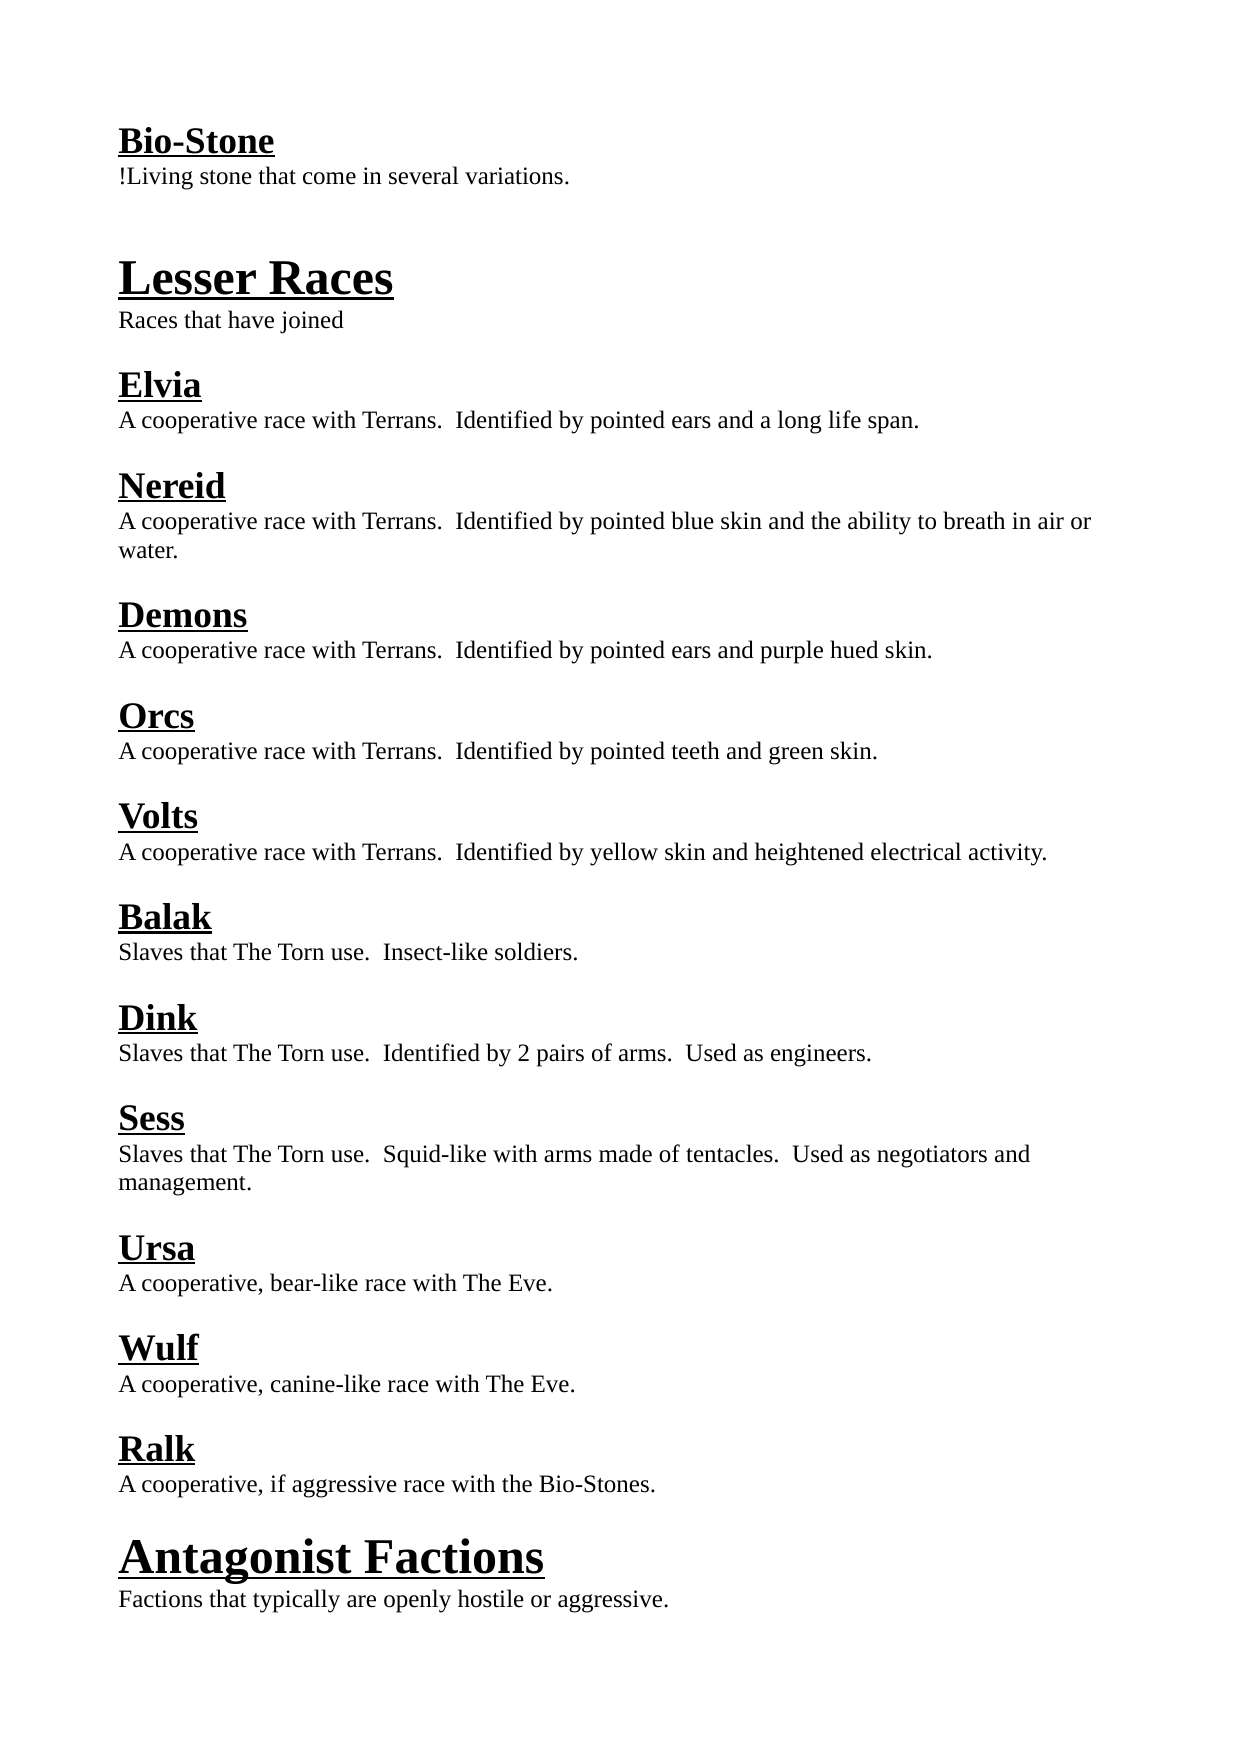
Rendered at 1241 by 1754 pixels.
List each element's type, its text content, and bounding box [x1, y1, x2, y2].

text Balak [118, 894, 1122, 937]
text Wulf [118, 1326, 1122, 1369]
text Lesser Races [118, 247, 1122, 305]
text Orcs [118, 693, 1122, 736]
text Elvia [118, 362, 1122, 406]
text A cooperative race with Terrans. Identified by pointed blue skin and the ability to breath in air or water. [118, 506, 1122, 564]
text A cooperative, bear-like race with The Eve. [118, 1268, 1122, 1297]
text Slaves that The Torn use. Squid-like with arms made of tentacles. Used as negotiators and management. [118, 1139, 1122, 1196]
text Dink [118, 995, 1122, 1038]
text Bio-Stone [118, 118, 1122, 161]
text A cooperative race with Terrans. Identified by pointed teeth and green skin. [118, 736, 1122, 765]
text Demons [118, 592, 1122, 636]
text Races that have joined [118, 305, 1122, 334]
text Ursa [118, 1225, 1122, 1268]
text A cooperative, canine-like race with The Eve. [118, 1369, 1122, 1397]
text Volts [118, 794, 1122, 837]
text Antagonist Factions [118, 1527, 1122, 1584]
text A cooperative, if aggressive race with the Bio-Stones. [118, 1469, 1122, 1498]
text !Living stone that come in several variations. [118, 161, 1122, 219]
text Slaves that The Torn use. Identified by 2 pairs of arms. Used as engineers. [118, 1038, 1122, 1067]
text Slaves that The Torn use. Insect-like soldiers. [118, 937, 1122, 966]
text A cooperative race with Terrans. Identified by yellow skin and heightened electrical activity. [118, 837, 1122, 866]
text Nereid [118, 463, 1122, 506]
text A cooperative race with Terrans. Identified by pointed ears and a long life span. [118, 406, 1122, 434]
text A cooperative race with Terrans. Identified by pointed ears and purple hued skin. [118, 636, 1122, 664]
text Sess [118, 1096, 1122, 1139]
text Factions that typically are openly hostile or aggressive. [118, 1584, 1122, 1613]
text Ralk [118, 1426, 1122, 1469]
